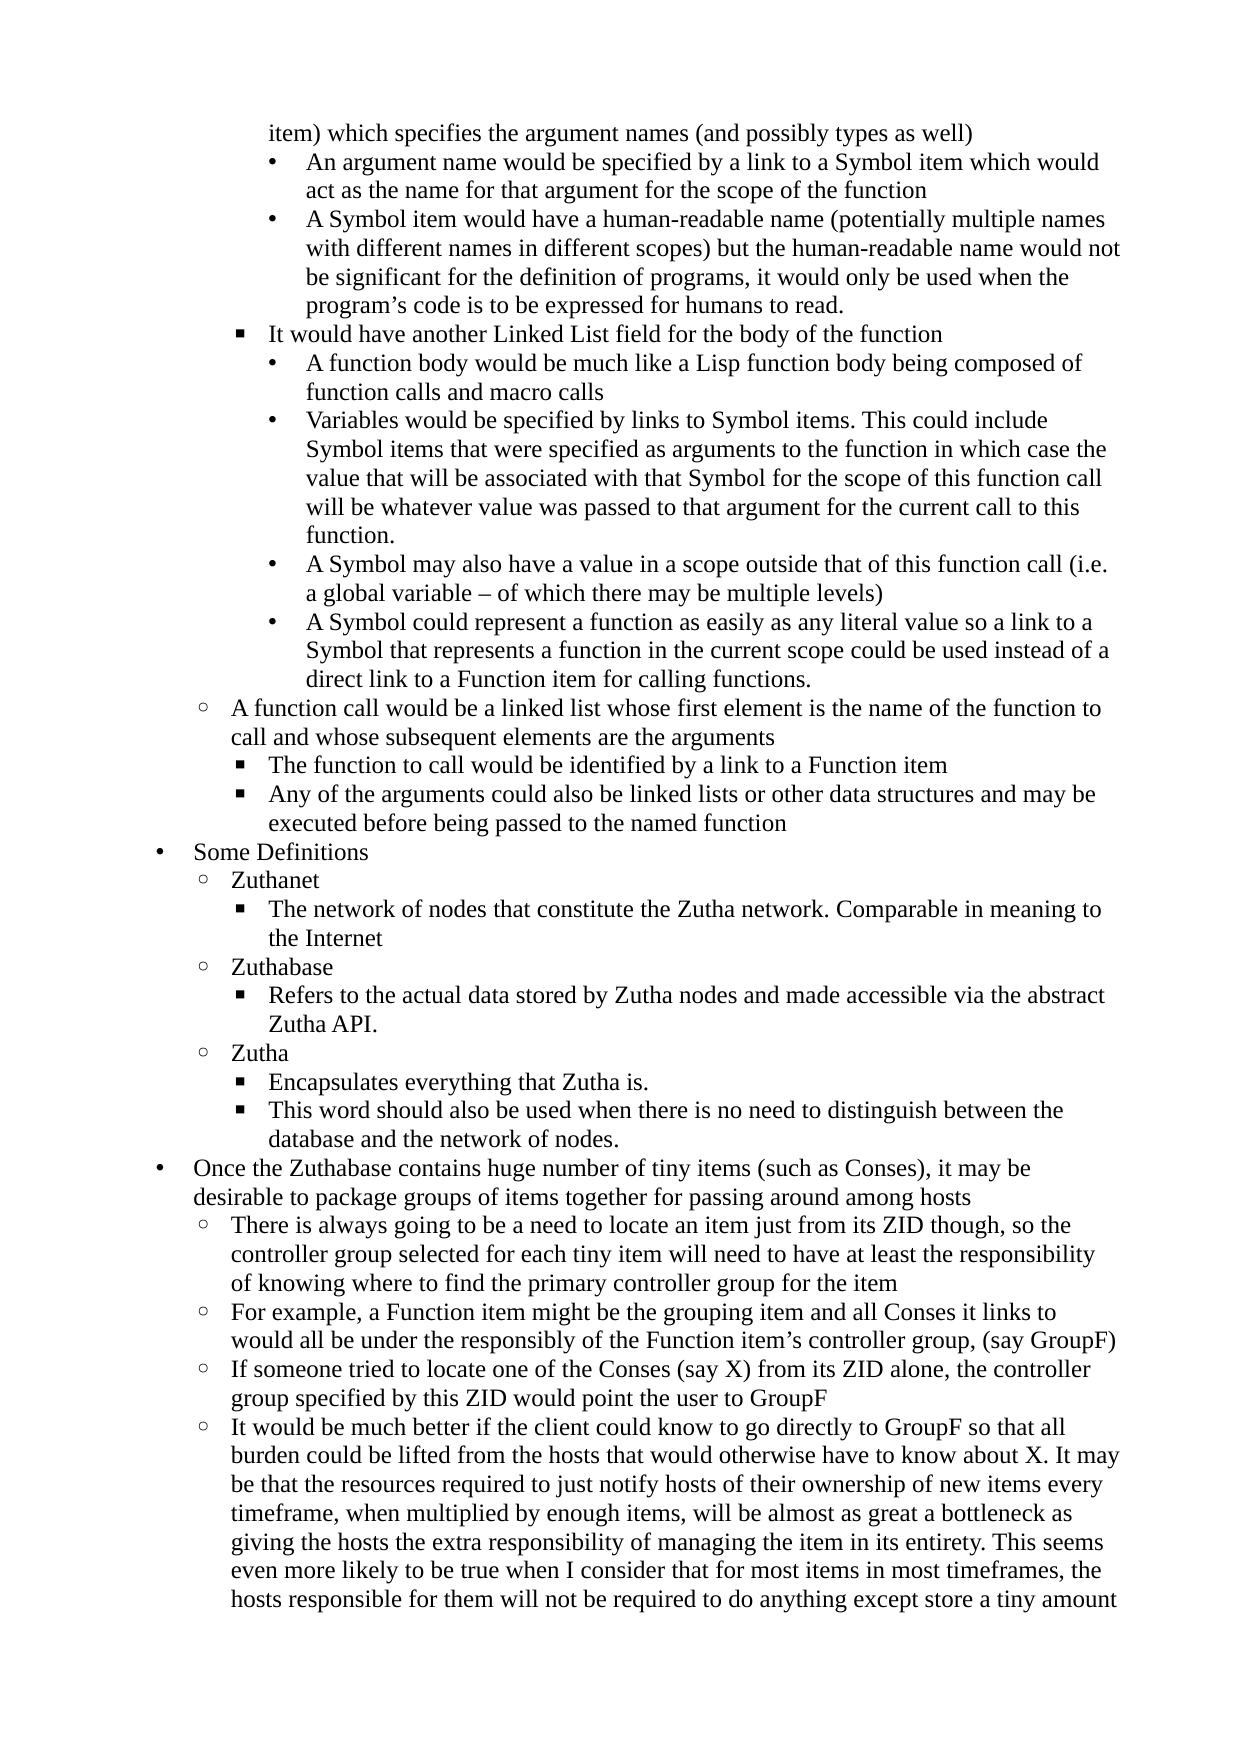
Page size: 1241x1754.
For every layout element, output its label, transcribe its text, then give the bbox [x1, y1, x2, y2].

list Zuthabase [193, 952, 1122, 981]
list It would be much better if the client could know to go directly to GroupF so that all burden could be lifted from the hosts that would otherwise have to know about X. It may be that the resources required to just notify hosts of their ownership of new items every timeframe, when multiplied by enough items, will be almost as great a bottleneck as giving the hosts the extra responsibility of managing the item in its entirety. This seems even more likely to be true when I consider that for most items in most timeframes, the hosts responsible for them will not be required to do anything except store a tiny amount [193, 1412, 1122, 1613]
list Some Definitions [156, 837, 1122, 866]
list It would have another Linked List field for the body of the function [231, 319, 1122, 348]
list The network of nodes that constitute the Zutha network. Comparable in meaning to the Internet [231, 894, 1122, 952]
list Refers to the actual data stored by Zutha nodes and made accessible via the abstract Zutha API. [231, 981, 1122, 1038]
list Encapsulates everything that Zutha is. [231, 1067, 1122, 1096]
list A Symbol item would have a human-readable name (potentially multiple names with different names in different scopes) but the human-readable name would not be significant for the definition of programs, it would only be used when the program’s code is to be expressed for humans to read. [268, 204, 1122, 319]
list For example, a Function item might be the grouping item and all Conses it links to would all be under the responsibly of the Function item’s controller group, (say GroupF) [193, 1297, 1122, 1354]
list A function body would be much like a Lisp function body being composed of function calls and macro calls [268, 348, 1122, 406]
list item) which specifies the argument names (and possibly types as well) [231, 118, 1122, 147]
list A Symbol may also have a value in a scope outside that of this function call (i.e. a global variable – of which there may be multiple levels) [268, 549, 1122, 607]
list An argument name would be specified by a link to a Symbol item which would act as the name for that argument for the scope of the function [268, 147, 1122, 204]
list Once the Zuthabase contains huge number of tiny items (such as Conses), it may be desirable to package groups of items together for passing around among hosts [156, 1153, 1122, 1211]
list Zutha [193, 1038, 1122, 1067]
list Variables would be specified by links to Symbol items. This could include Symbol items that were specified as arguments to the function in which case the value that will be associated with that Symbol for the scope of this function call will be whatever value was passed to that argument for the current call to this function. [268, 406, 1122, 549]
list Any of the arguments could also be linked lists or other data structures and may be executed before being passed to the named function [231, 779, 1122, 837]
list A Symbol could represent a function as easily as any literal value so a link to a Symbol that represents a function in the current scope could be used instead of a direct link to a Function item for calling functions. [268, 607, 1122, 693]
list There is always going to be a need to locate an item just from its ZID though, so the controller group selected for each tiny item will need to have at least the responsibility of knowing where to find the primary controller group for the item [193, 1211, 1122, 1297]
list The function to call would be identified by a link to a Function item [231, 751, 1122, 779]
list This word should also be used when there is no need to distinguish between the database and the network of nodes. [231, 1096, 1122, 1153]
list Zuthanet [193, 866, 1122, 894]
list A function call would be a linked list whose first element is the name of the function to call and whose subsequent elements are the arguments [193, 693, 1122, 751]
list If someone tried to locate one of the Conses (say X) from its ZID alone, the controller group specified by this ZID would point the user to GroupF [193, 1354, 1122, 1412]
